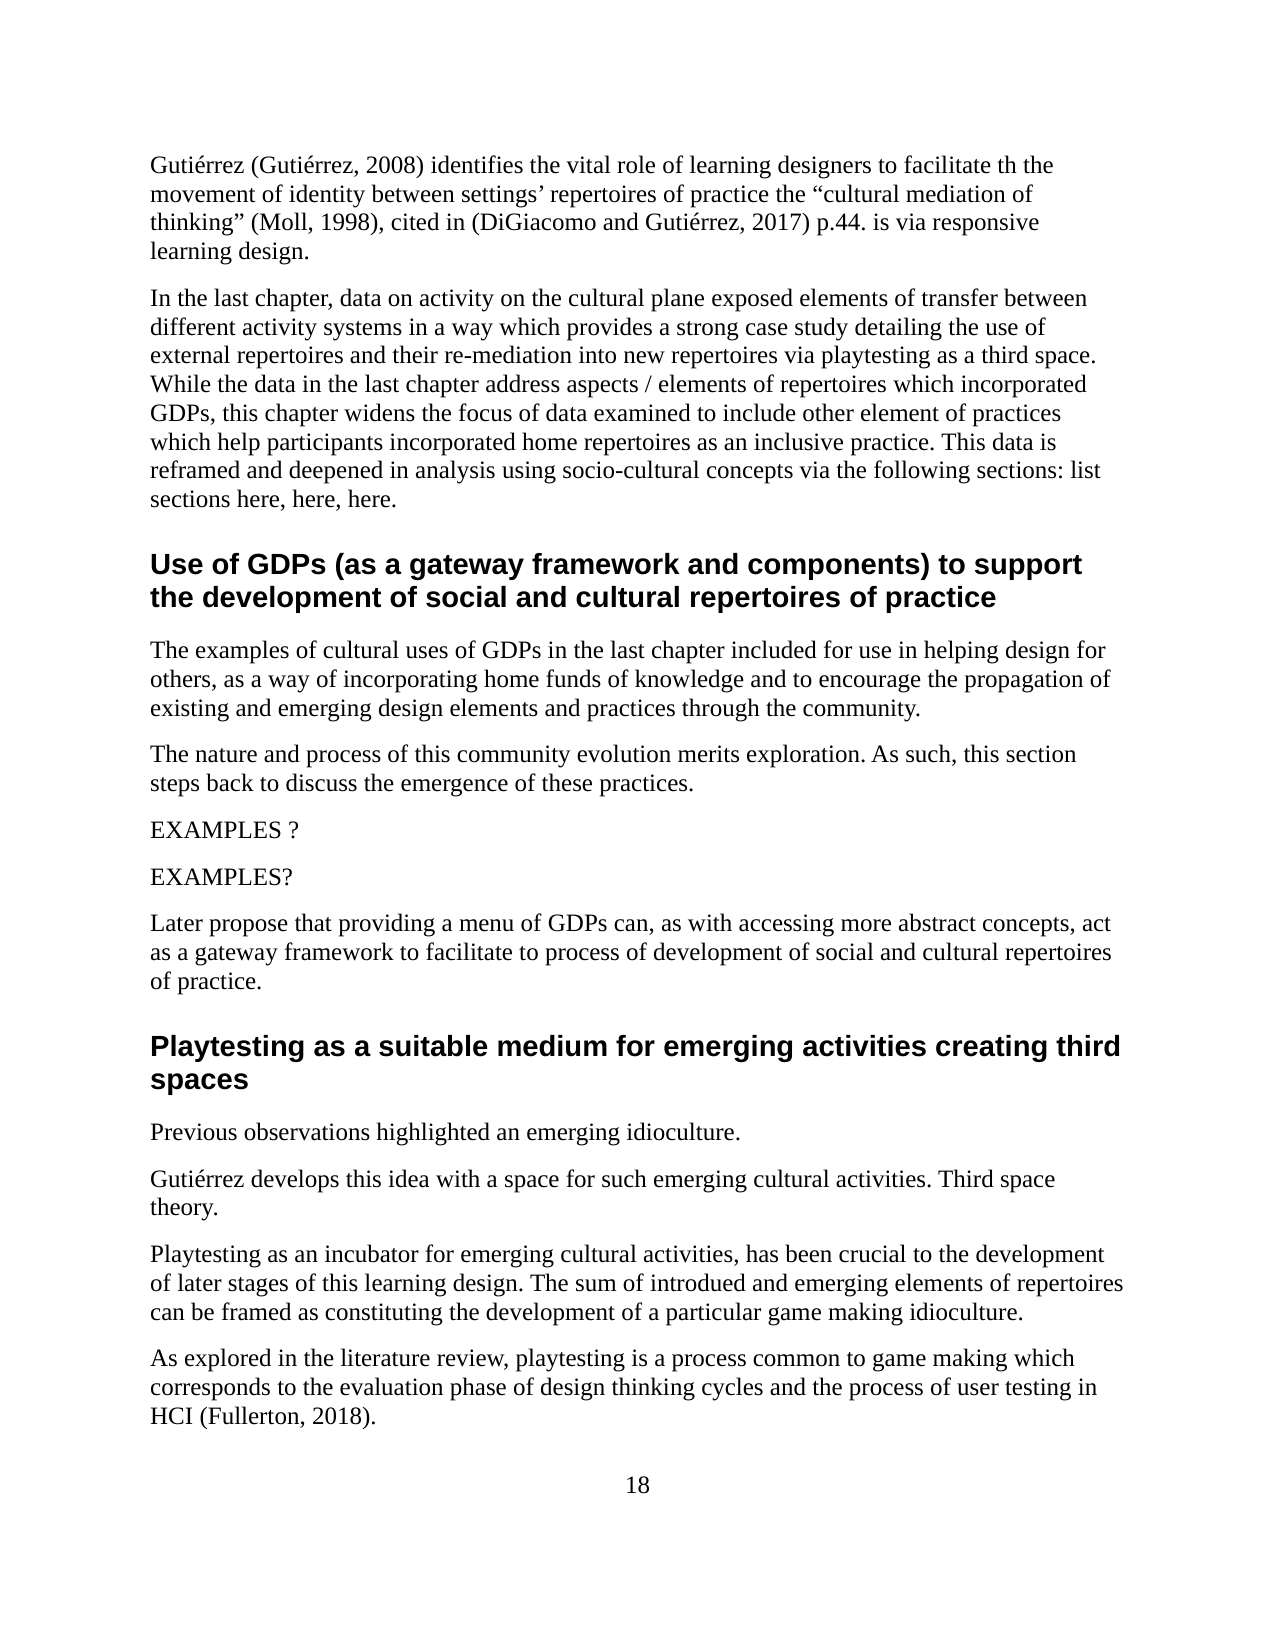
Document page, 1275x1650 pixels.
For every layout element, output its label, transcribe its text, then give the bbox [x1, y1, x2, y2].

text The examples of cultural uses of GDPs in the last chapter included for use in helping design for others, as a way of incorporating home funds of knowledge and to encourage the propagation of existing and emerging design elements and practices through the community. [150, 635, 1125, 722]
subtitle Use of GDPs (as a gateway framework and components) to support the development of social and cultural repertoires of practice [150, 547, 1125, 614]
text Later propose that providing a menu of GDPs can, as with accessing more abstract concepts, act as a gateway framework to facilitate to process of development of social and cultural repertoires of practice. [150, 908, 1125, 994]
text Previous observations highlighted an emerging idioculture. [150, 1117, 1125, 1146]
text In the last chapter, data on activity on the cultural plane exposed elements of transfer between different activity systems in a way which provides a strong case study detailing the use of external repertoires and their re-mediation into new repertoires via playtesting as a third space. While the data in the last chapter address aspects / elements of repertoires which incorporated GDPs, this chapter widens the focus of data examined to include other element of practices which help participants incorporated home repertoires as an inclusive practice. This data is reframed and deepened in analysis using socio-cultural concepts via the following sections: list sections here, here, here. [150, 283, 1125, 513]
subtitle Playtesting as a suitable medium for emerging activities creating third spaces [150, 1028, 1125, 1096]
text EXAMPLES? [150, 862, 1125, 890]
text Gutiérrez develops this idea with a space for such emerging cultural activities. Third space theory. [150, 1164, 1125, 1221]
text As explored in the literature review, playtesting is a process common to game making which corresponds to the evaluation phase of design thinking cycles and the process of user testing in HCI (Fullerton, 2018). [150, 1343, 1125, 1429]
text EXAMPLES ? [150, 815, 1125, 844]
text The nature and process of this community evolution merits exploration. As such, this section steps back to discuss the emergence of these practices. [150, 739, 1125, 797]
text Playtesting as an incubator for emerging cultural activities, has been crucial to the development of later stages of this learning design. The sum of introdued and emerging elements of repertoires can be framed as constituting the development of a particular game making idioculture. [150, 1239, 1125, 1325]
text Gutiérrez (Gutiérrez, 2008) identifies the vital role of learning designers to facilitate th the movement of identity between settings’ repertoires of practice the “cultural mediation of thinking” (Moll, 1998), cited in (DiGiacomo and Gutiérrez, 2017) p.44. is via responsive learning design. [150, 150, 1125, 265]
